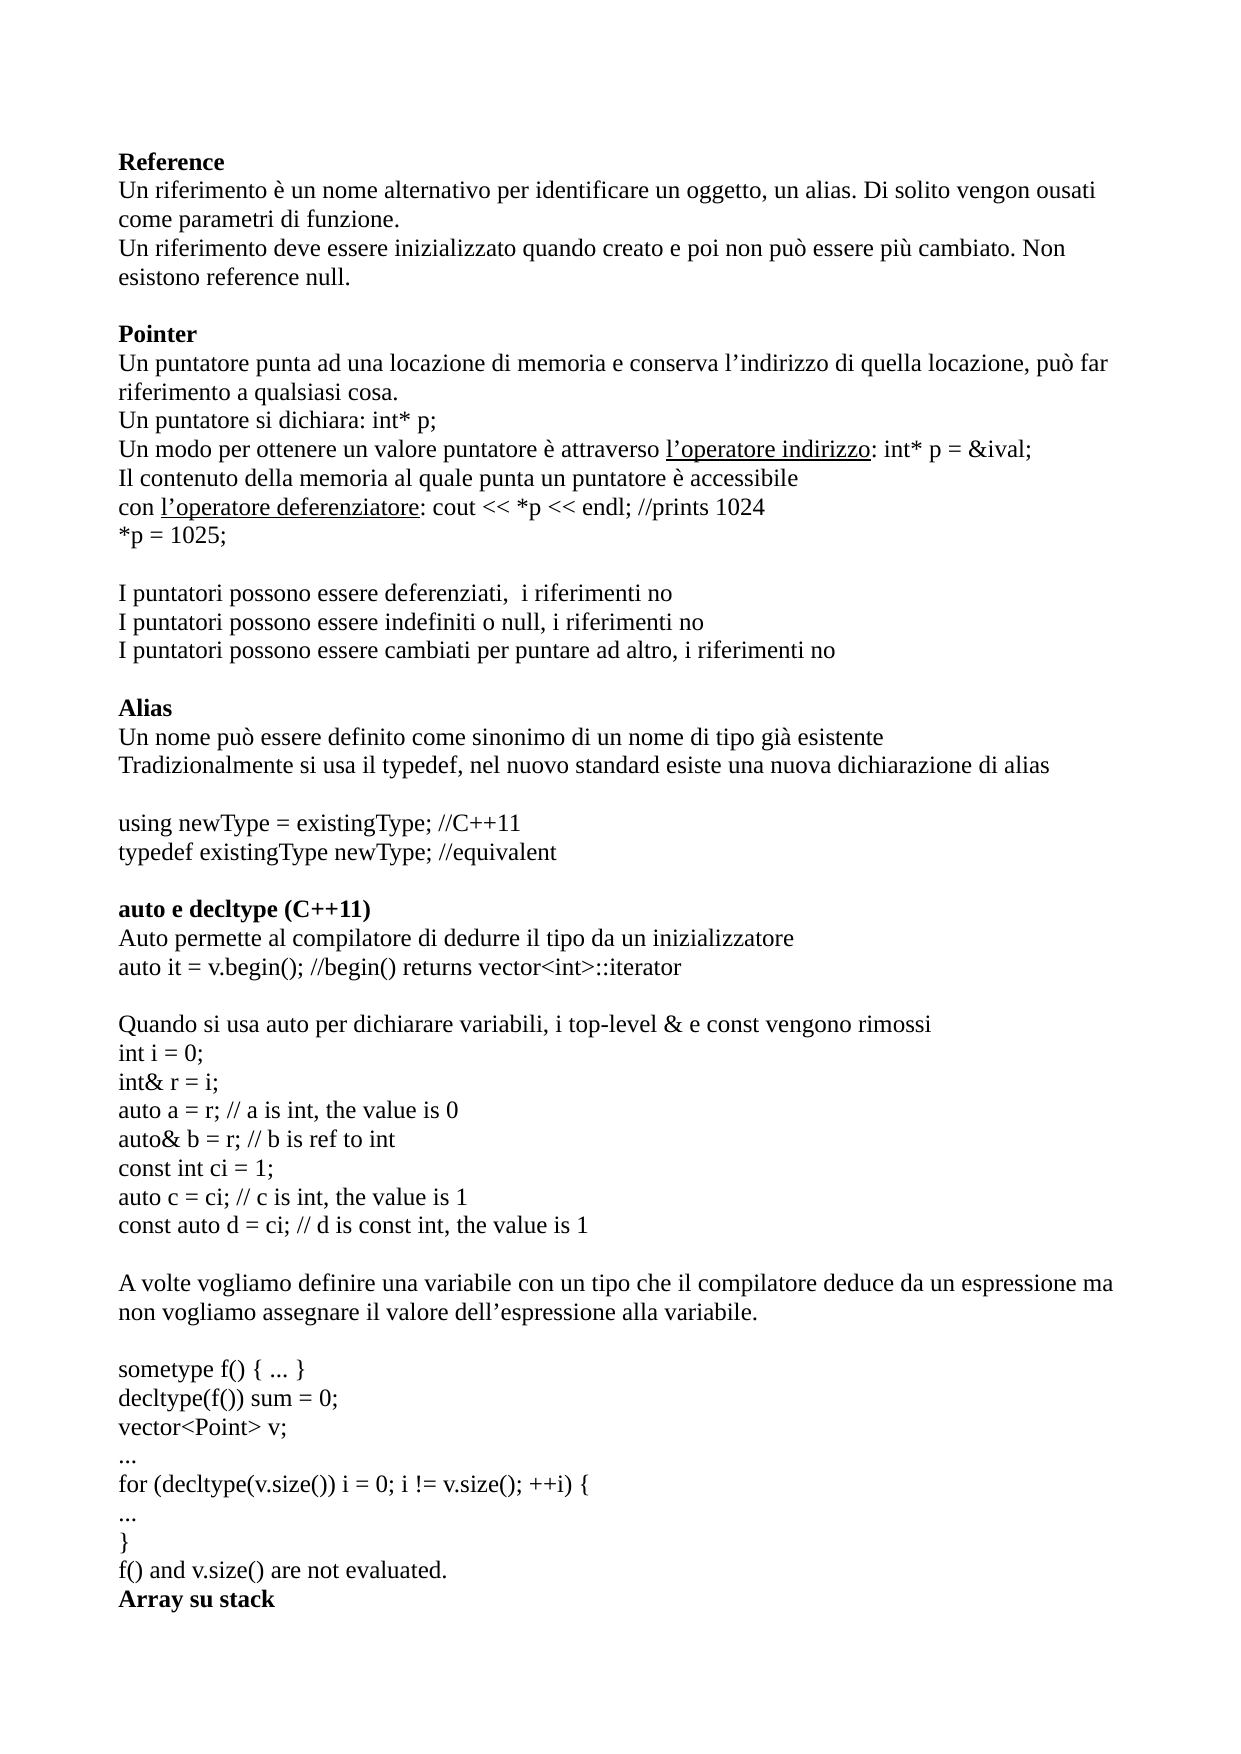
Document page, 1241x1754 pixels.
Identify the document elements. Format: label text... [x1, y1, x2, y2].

text using newType = existingType; //C++11 [118, 808, 1122, 837]
text Pointer [118, 319, 1122, 348]
text auto e decltype (C++11) [118, 894, 1122, 923]
text Un riferimento deve essere inizializzato quando creato e poi non può essere più cambiato. Non esistono reference null. [118, 233, 1122, 291]
text ... [118, 1498, 1122, 1527]
text const int ci = 1; [118, 1153, 1122, 1182]
text Alias [118, 693, 1122, 722]
text auto c = ci; // c is int, the value is 1 [118, 1182, 1122, 1211]
text I puntatori possono essere deferenziati, i riferimenti no [118, 578, 1122, 607]
text auto a = r; // a is int, the value is 0 [118, 1096, 1122, 1124]
text Array su stack [118, 1584, 1122, 1613]
text con l’operatore deferenziatore: cout << *p << endl; //prints 1024 [118, 492, 1122, 521]
text ... [118, 1441, 1122, 1469]
text typedef existingType newType; //equivalent [118, 837, 1122, 866]
text const auto d = ci; // d is const int, the value is 1 [118, 1211, 1122, 1239]
text Tradizionalmente si usa il typedef, nel nuovo standard esiste una nuova dichiarazione di alias [118, 751, 1122, 779]
text auto& b = r; // b is ref to int [118, 1124, 1122, 1153]
text Un puntatore si dichiara: int* p; [118, 406, 1122, 434]
text int& r = i; [118, 1067, 1122, 1096]
text auto it = v.begin(); //begin() returns vector<int>::iterator [118, 952, 1122, 981]
text decltype(f()) sum = 0; [118, 1383, 1122, 1412]
text A volte vogliamo definire una variabile con un tipo che il compilatore deduce da un espressione ma non vogliamo assegnare il valore dell’espressione alla variabile. [118, 1268, 1122, 1326]
text Auto permette al compilatore di dedurre il tipo da un inizializzatore [118, 923, 1122, 952]
text } [118, 1527, 1122, 1556]
text sometype f() { ... } [118, 1354, 1122, 1383]
text Un modo per ottenere un valore puntatore è attraverso l’operatore indirizzo: int* p = &ival; [118, 434, 1122, 463]
text Reference [118, 147, 1122, 176]
text *p = 1025; [118, 521, 1122, 549]
text int i = 0; [118, 1038, 1122, 1067]
text Un nome può essere definito come sinonimo di un nome di tipo già esistente [118, 722, 1122, 751]
text f() and v.size() are not evaluated. [118, 1556, 1122, 1584]
text Un puntatore punta ad una locazione di memoria e conserva l’indirizzo di quella locazione, può far riferimento a qualsiasi cosa. [118, 348, 1122, 406]
text for (decltype(v.size()) i = 0; i != v.size(); ++i) { [118, 1469, 1122, 1498]
text Quando si usa auto per dichiarare variabili, i top-level & e const vengono rimossi [118, 1009, 1122, 1038]
text Il contenuto della memoria al quale punta un puntatore è accessibile [118, 463, 1122, 492]
text I puntatori possono essere indefiniti o null, i riferimenti no [118, 607, 1122, 636]
text vector<Point> v; [118, 1412, 1122, 1441]
text Un riferimento è un nome alternativo per identificare un oggetto, un alias. Di solito vengon ousati come parametri di funzione. [118, 176, 1122, 233]
text I puntatori possono essere cambiati per puntare ad altro, i riferimenti no [118, 636, 1122, 664]
